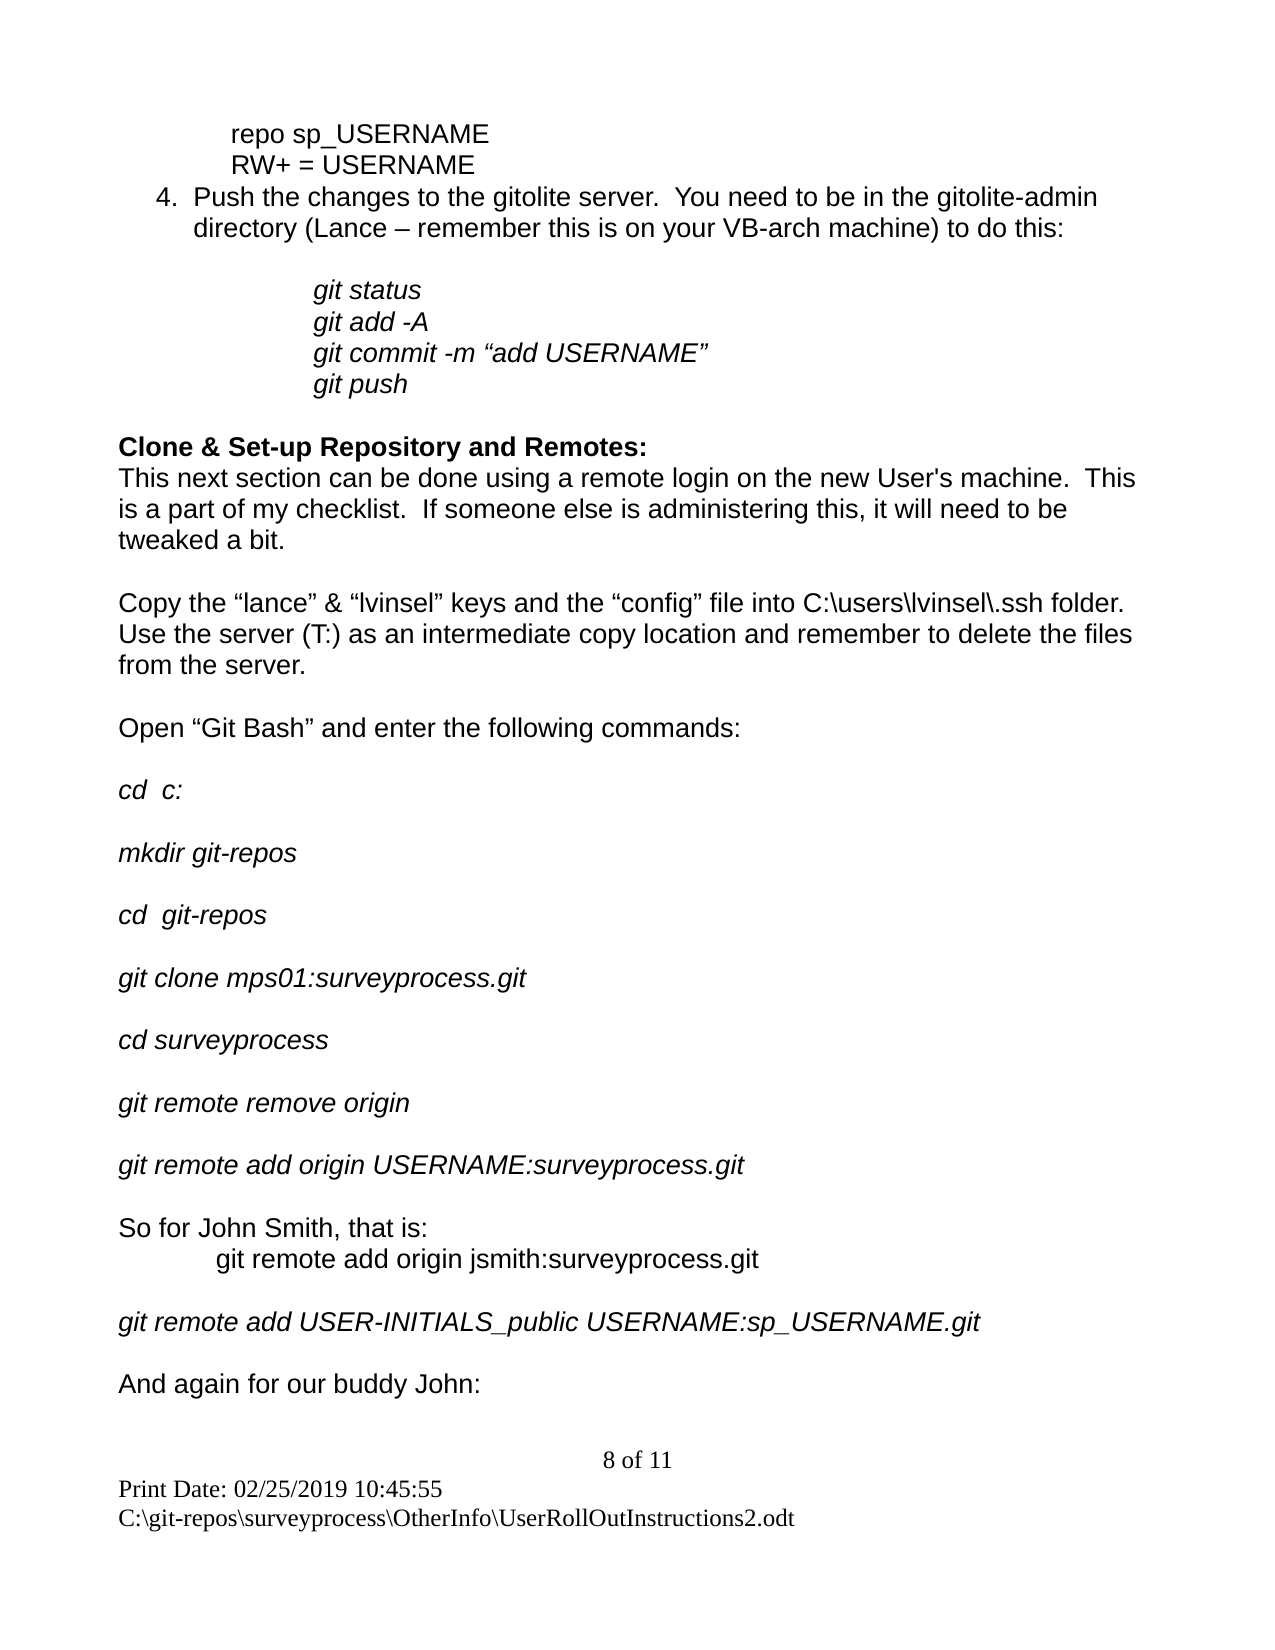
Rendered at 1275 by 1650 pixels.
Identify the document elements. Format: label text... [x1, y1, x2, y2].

text cd git-repos [118, 899, 1157, 931]
text And again for our buddy John: [118, 1368, 1157, 1399]
list Push the changes to the gitolite server. You need to be in the gitolite-admin directory (Lance – remember this is on your VB-arch machine) to do this: [156, 181, 1157, 243]
text mkdir git-repos [118, 837, 1157, 868]
text git add -A [118, 306, 1157, 337]
text Copy the “lance” & “lvinsel” keys and the “config” file into C:\users\lvinsel\.ssh folder. Use the server (T:) as an intermediate copy location and remember to delete the files from the server. [118, 587, 1157, 681]
text git clone mps01:surveyprocess.git [118, 962, 1157, 993]
text This next section can be done using a remote login on the new User's machine. This is a part of my checklist. If someone else is administering this, it will need to be tweaked a bit. [118, 462, 1157, 556]
text So for John Smith, that is: git remote add origin jsmith:surveyprocess.git [118, 1212, 1157, 1274]
list RW+ = USERNAME [193, 149, 1157, 181]
text Clone & Set-up Repository and Remotes: [118, 431, 1157, 462]
text cd c: [118, 774, 1157, 806]
text git push [118, 368, 1157, 399]
text git commit -m “add USERNAME” [118, 337, 1157, 368]
text git remote remove origin [118, 1087, 1157, 1118]
text git remote add origin USERNAME:surveyprocess.git [118, 1149, 1157, 1181]
text cd surveyprocess [118, 1024, 1157, 1056]
text git remote add USER-INITIALS_public USERNAME:sp_USERNAME.git [118, 1306, 1157, 1337]
text git status [118, 274, 1157, 306]
list repo sp_USERNAME [193, 118, 1157, 149]
text Open “Git Bash” and enter the following commands: [118, 712, 1157, 743]
